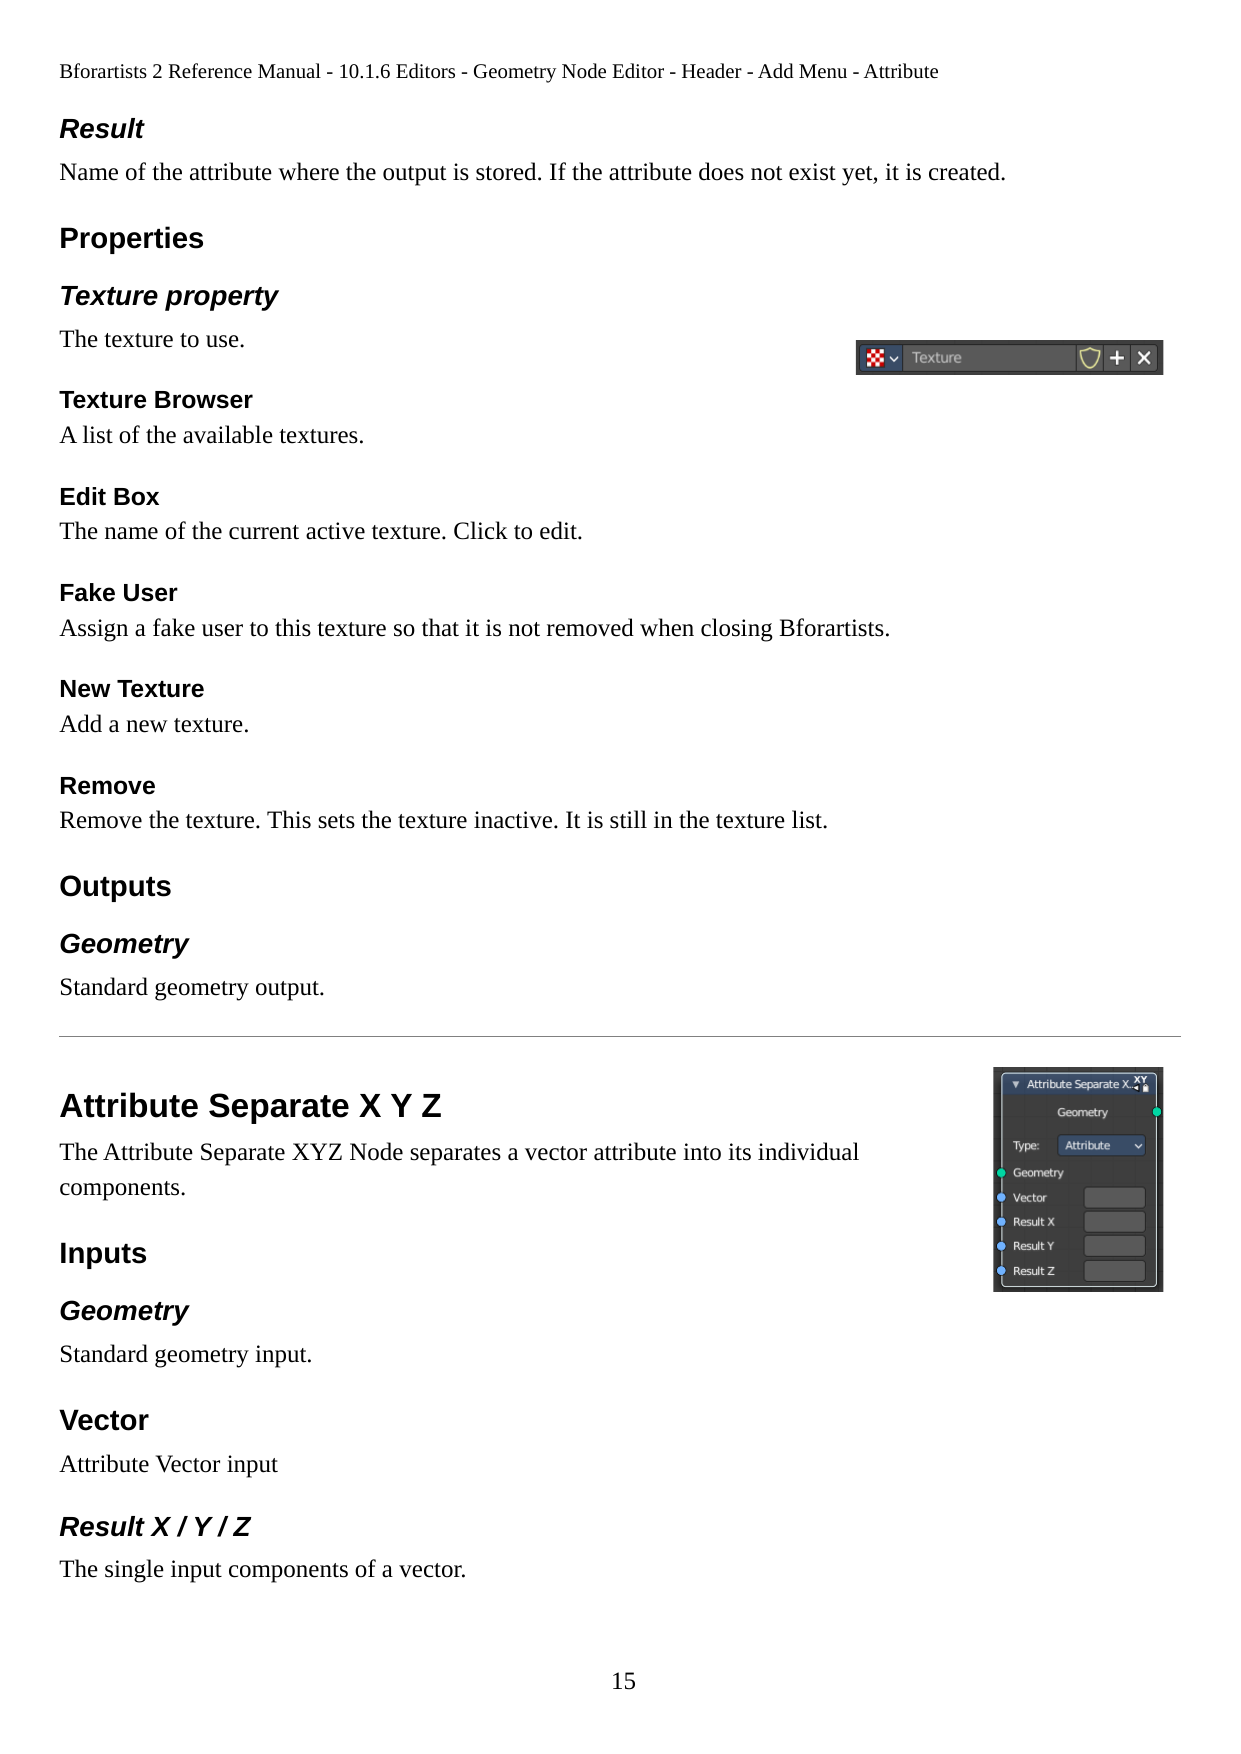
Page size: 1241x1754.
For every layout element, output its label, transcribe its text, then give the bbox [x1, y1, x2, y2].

subtitle Outputs [59, 869, 1181, 903]
text Remove the texture. This sets the texture inactive. It is still in the texture list. [59, 806, 1181, 834]
text Add a new texture. [59, 709, 1181, 738]
subtitle [1164, 1086, 1181, 1125]
subtitle Remove [59, 771, 1181, 799]
subtitle Attribute Separate X Y Z [59, 1086, 993, 1125]
text Standard geometry input. [59, 1339, 1181, 1367]
picture [993, 1067, 1164, 1292]
subtitle Texture property [59, 279, 1181, 311]
subtitle Geometry [59, 1294, 1181, 1326]
subtitle Edit Box [59, 482, 1181, 510]
picture [855, 340, 1164, 375]
subtitle Fake User [59, 578, 1181, 607]
text Assign a fake user to this texture so that it is not removed when closing Bforartists. [59, 613, 1181, 642]
text Name of the attribute where the output is stored. If the attribute does not exist yet, it is created. [59, 157, 1181, 186]
subtitle Geometry [59, 928, 1181, 960]
subtitle Texture Browser [59, 385, 1181, 414]
subtitle [1164, 1236, 1181, 1269]
subtitle Properties [59, 221, 1181, 254]
subtitle Result [59, 113, 1181, 144]
text The name of the current active texture. Click to edit. [59, 516, 1181, 545]
text The texture to use. [59, 324, 1181, 352]
text A list of the available textures. [59, 420, 1181, 449]
subtitle New Texture [59, 674, 1181, 703]
subtitle Vector [59, 1402, 1181, 1436]
text Attribute Vector input [59, 1449, 1181, 1477]
subtitle Inputs [59, 1236, 993, 1269]
subtitle Result X / Y / Z [59, 1510, 1181, 1542]
text The Attribute Separate XYZ Node separates a vector attribute into its individual components. [59, 1137, 993, 1201]
text Standard geometry output. [59, 972, 1181, 1001]
text The single input components of a vector. [59, 1554, 1181, 1583]
